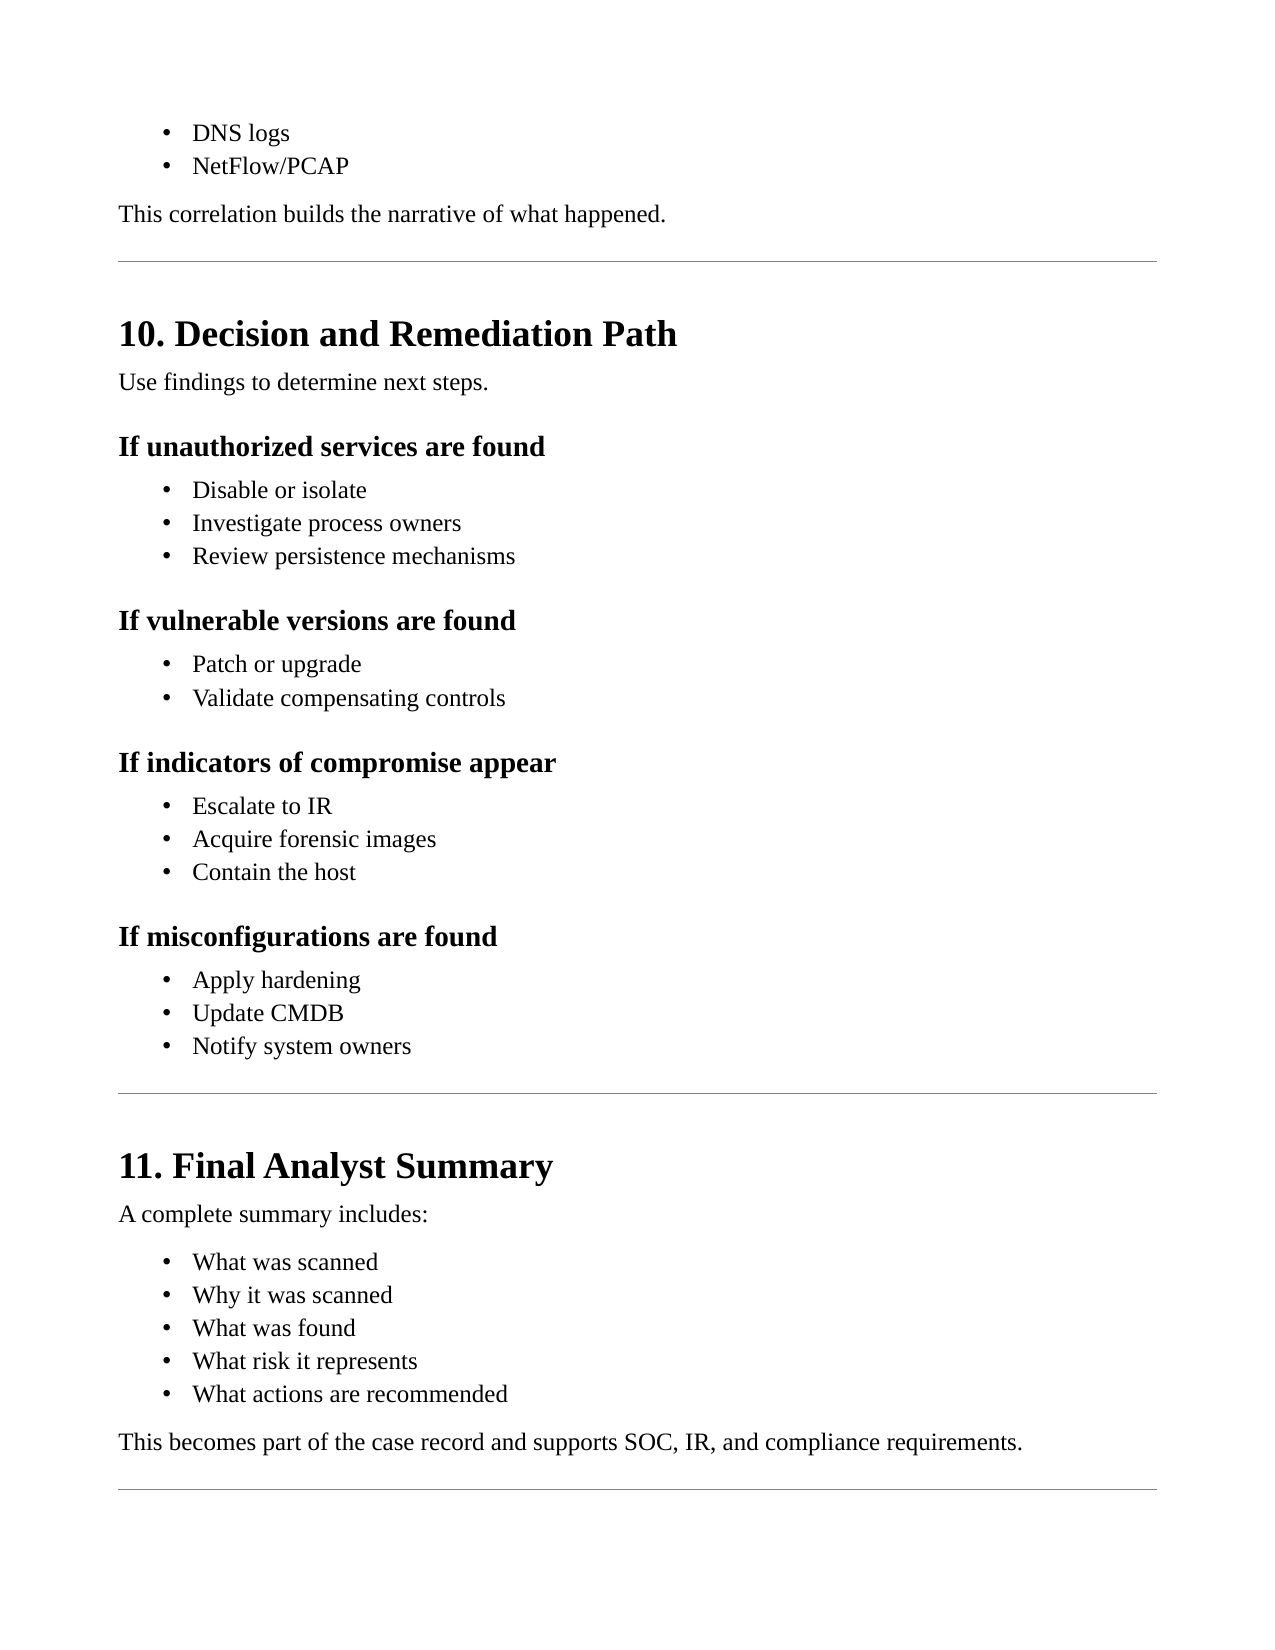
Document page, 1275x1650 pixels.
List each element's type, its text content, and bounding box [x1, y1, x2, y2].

list Review persistence mechanisms [162, 541, 1157, 570]
list DNS logs [162, 118, 1157, 147]
list Acquire forensic images [162, 824, 1157, 853]
list Validate compensating controls [162, 683, 1157, 711]
list Contain the host [162, 857, 1157, 886]
list What was found [162, 1313, 1157, 1342]
list NetFlow/PCAP [162, 151, 1157, 180]
text This becomes part of the case record and supports SOC, IR, and compliance requirements. [118, 1427, 1157, 1456]
list Escalate to IR [162, 791, 1157, 819]
list Why it was scanned [162, 1280, 1157, 1309]
list Notify system owners [162, 1031, 1157, 1060]
list Apply hardening [162, 965, 1157, 994]
text Use findings to determine next steps. [118, 367, 1157, 396]
text This correlation builds the narrative of what happened. [118, 199, 1157, 227]
list Investigate process owners [162, 508, 1157, 537]
list Patch or upgrade [162, 649, 1157, 678]
list What risk it represents [162, 1346, 1157, 1375]
subtitle If misconfigurations are found [118, 919, 1157, 953]
subtitle If indicators of compromise appear [118, 745, 1157, 778]
list What actions are recommended [162, 1379, 1157, 1408]
subtitle 10. Decision and Remediation Path [118, 311, 1157, 354]
subtitle 11. Final Analyst Summary [118, 1144, 1157, 1187]
subtitle If vulnerable versions are found [118, 603, 1157, 637]
list Update CMDB [162, 998, 1157, 1027]
list What was scanned [162, 1247, 1157, 1276]
list Disable or isolate [162, 475, 1157, 504]
subtitle If unauthorized services are found [118, 429, 1157, 463]
text A complete summary includes: [118, 1199, 1157, 1228]
